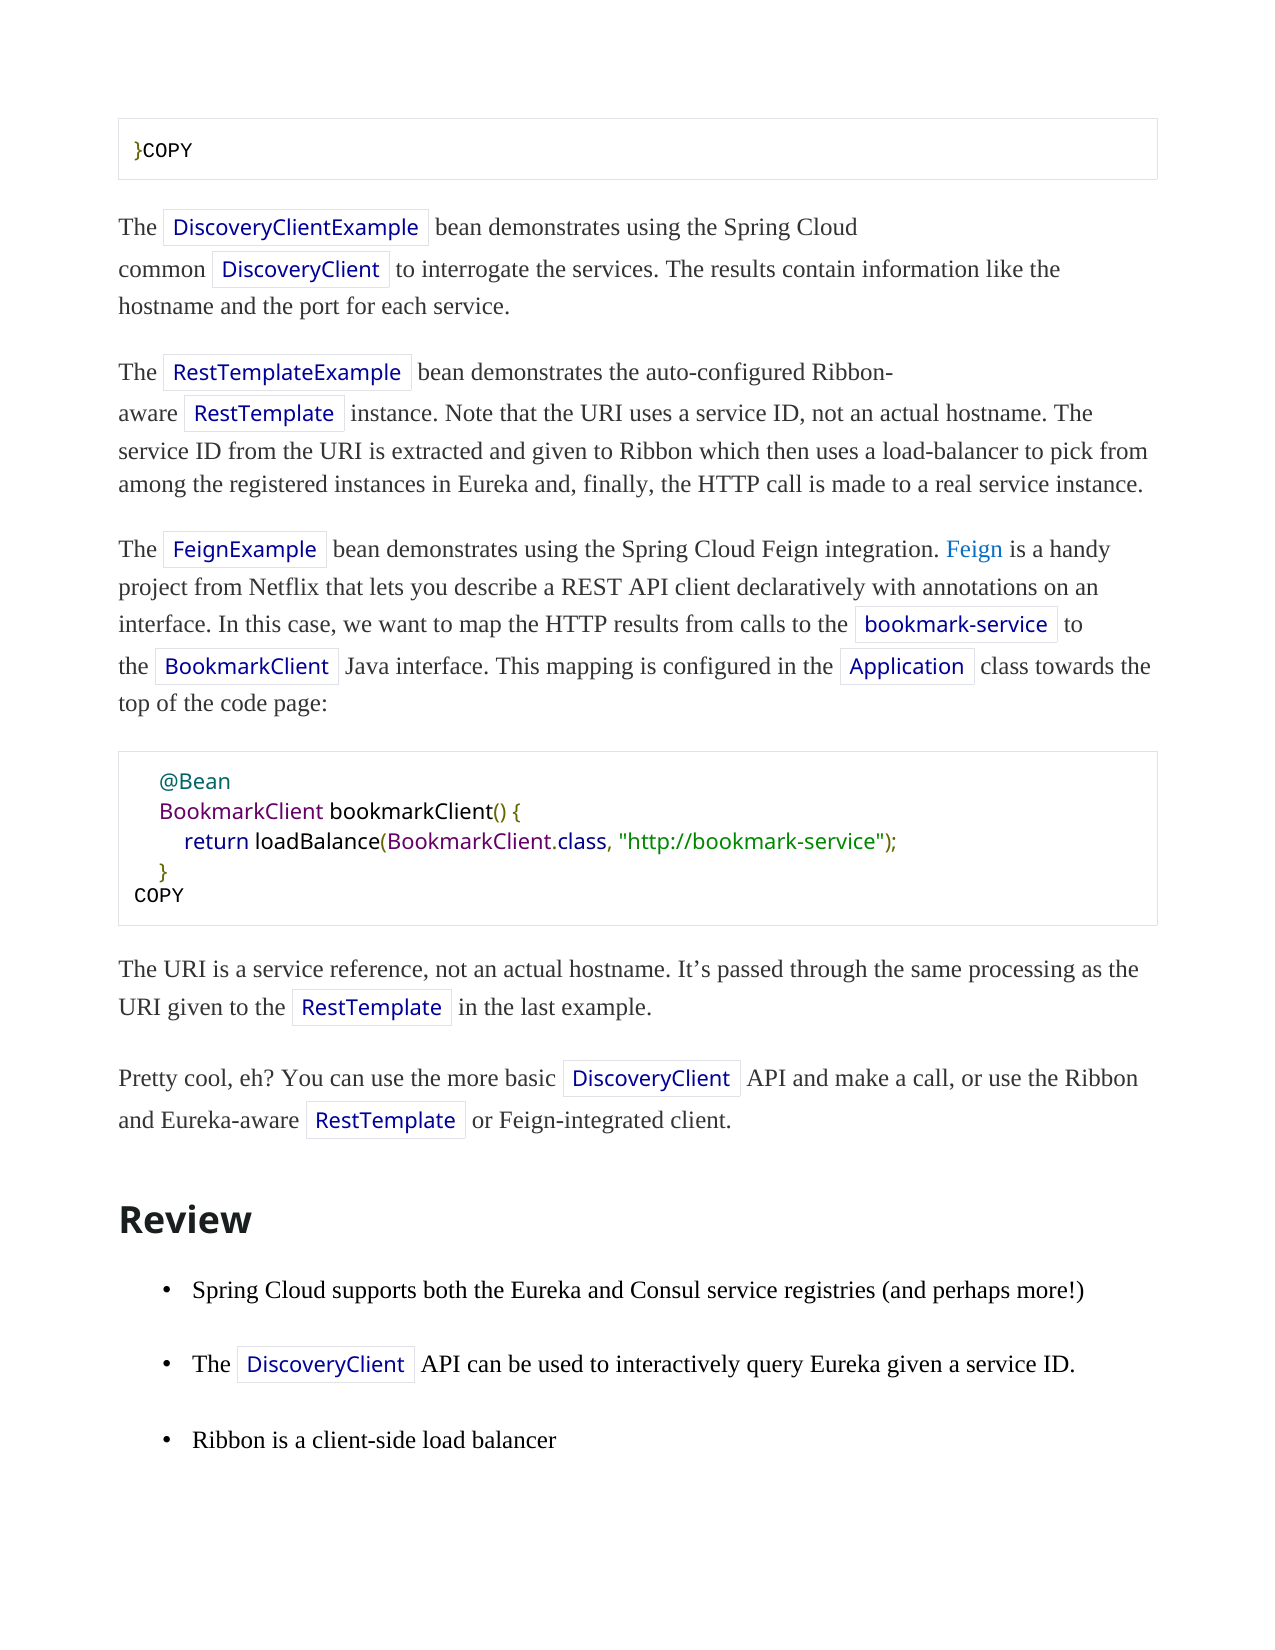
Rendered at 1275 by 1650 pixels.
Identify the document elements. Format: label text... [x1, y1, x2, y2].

text The FeignExample bean demonstrates using the Spring Cloud Feign integration. Feign is a handy project from Netflix that lets you describe a REST API client declaratively with annotations on an interface. In this case, we want to map the HTTP results from calls to the bookmark-service to the BookmarkClient Java interface. This mapping is configured in the Application class towards the top of the code page: [118, 531, 1157, 717]
list The DiscoveryClient API can be used to interactively query Eureka given a service ID. [162, 1346, 237, 1382]
text COPY [119, 870, 1157, 925]
text } [417, 840, 424, 848]
text BookmarkClient bookmarkClient() { [119, 780, 1157, 810]
list Spring Cloud supports both the Eureka and Consul service registries (and perhaps more!) [162, 1276, 1157, 1304]
text } [217, 840, 223, 848]
text } [119, 840, 1157, 870]
text return loadBalance(BookmarkClient.class, "http://bookmark-service"); [119, 810, 1157, 840]
text } [404, 840, 411, 848]
text The DiscoveryClientExample bean demonstrates using the Spring Cloud common DiscoveryClient to interrogate the services. The results contain information like the hostname and the port for each service. [118, 209, 1157, 320]
text The RestTemplateExample bean demonstrates the auto-configured Ribbon-aware RestTemplate instance. Note that the URI uses a service ID, not an actual hostname. The service ID from the URI is extracted and given to Ribbon which then uses a load-balancer to pick from among the registered instances in Eureka and, finally, the HTTP call is made to a real service instance. [118, 353, 1157, 497]
text } [721, 840, 728, 848]
subtitle Review [118, 1193, 1157, 1244]
list The DiscoveryClient API can be used to interactively query Eureka given a service ID. [238, 1347, 414, 1382]
text The URI is a service reference, not an actual hostname. It’s passed through the same processing as the URI given to the RestTemplate in the last example. [118, 954, 1157, 1025]
list Ribbon is a client-side load balancer [162, 1425, 1157, 1454]
text @Bean [119, 752, 1157, 780]
text } [289, 840, 296, 848]
text } [696, 840, 702, 848]
text } [708, 840, 715, 848]
text Pretty cool, eh? You can use the more basic DiscoveryClient API and make a call, or use the Ribbon and Eureka-aware RestTemplate or Feign-integrated client. [118, 1060, 1157, 1138]
text }COPY [119, 119, 1157, 179]
list The DiscoveryClient API can be used to interactively query Eureka given a service ID. [415, 1346, 1157, 1382]
text } [660, 840, 666, 848]
text } [263, 840, 270, 848]
